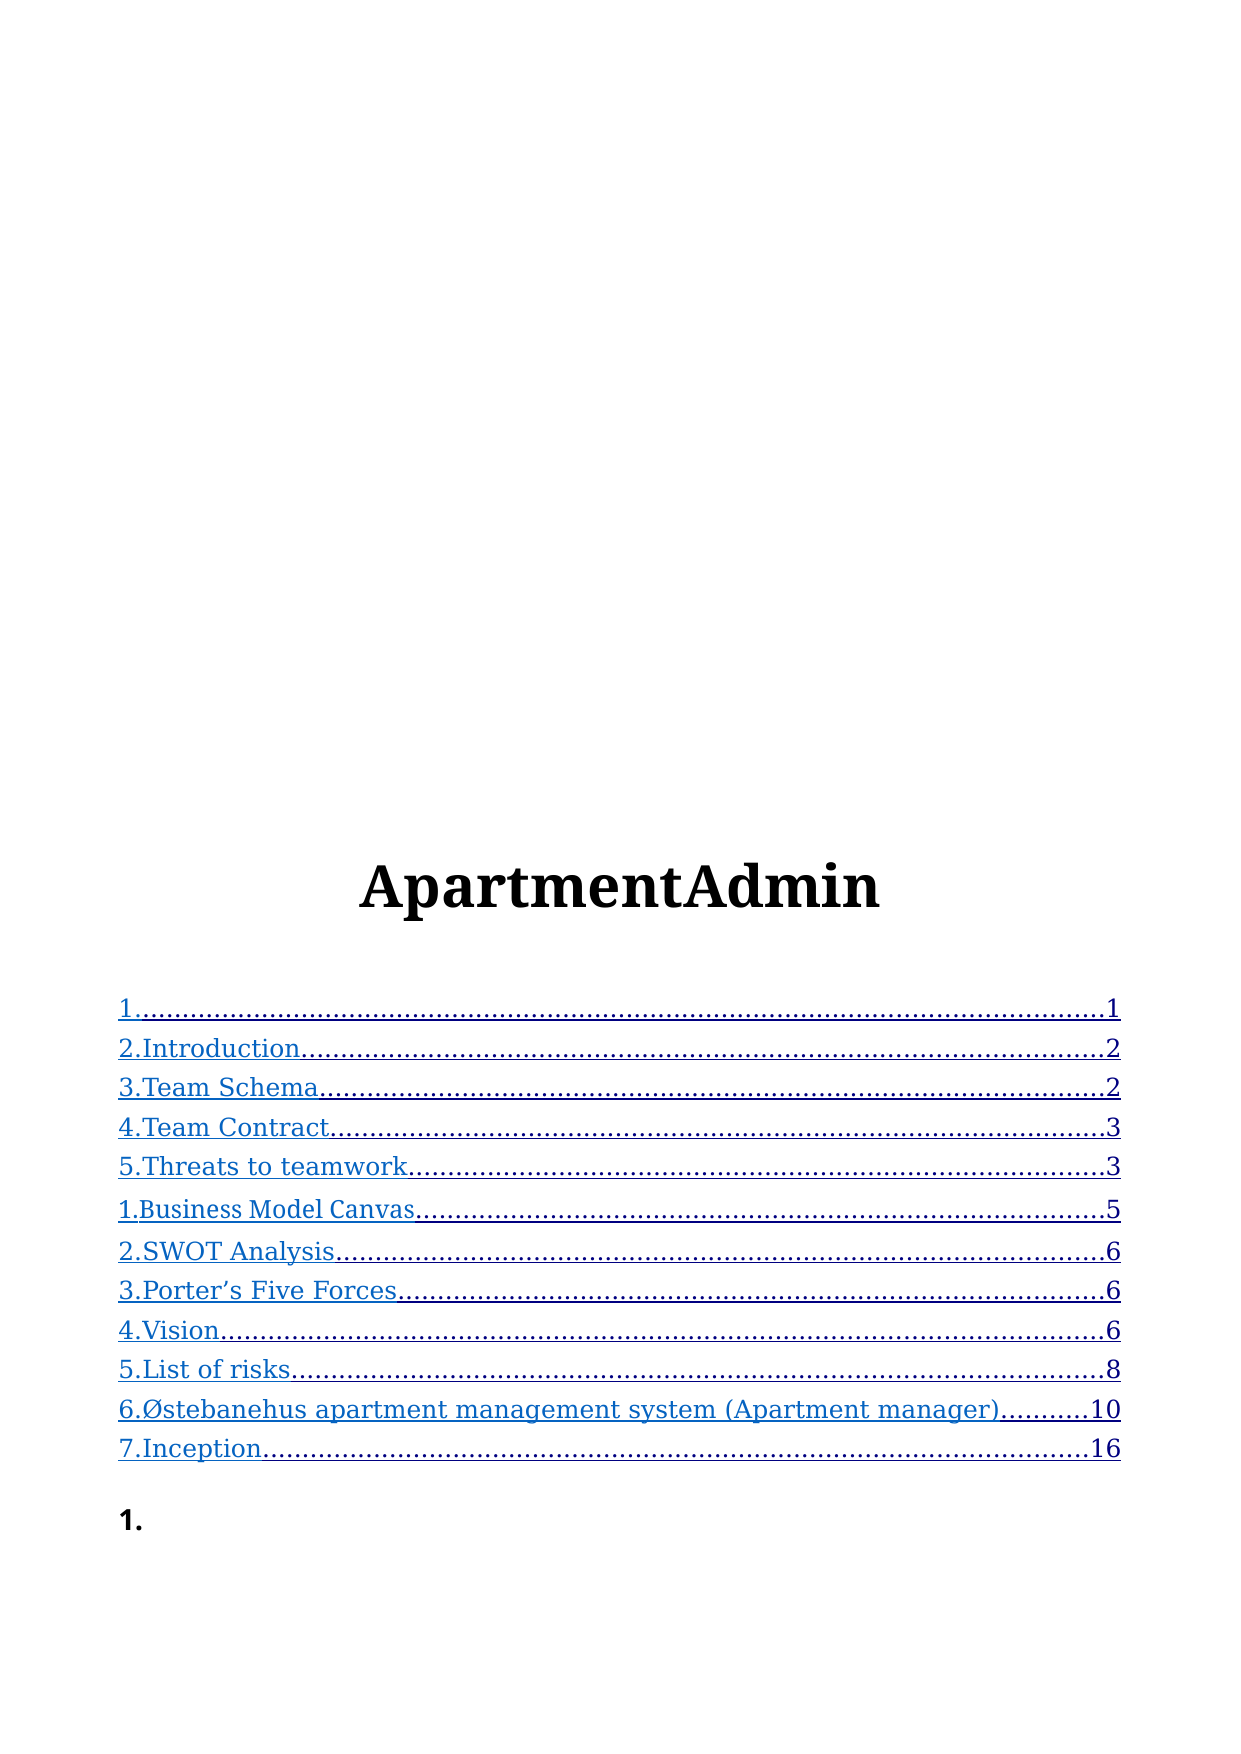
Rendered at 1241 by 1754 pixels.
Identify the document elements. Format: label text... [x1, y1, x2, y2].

text 5. Threats to teamwork 3 [118, 1153, 1122, 1182]
text 7. Inception 16 [118, 1434, 1122, 1464]
text 5. List of risks 8 [118, 1355, 1122, 1384]
text 3. Porter’s Five Forces 6 [118, 1276, 1122, 1305]
text 6. Østebanehus apartment management system (Apartment manager) 10 [118, 1395, 1122, 1424]
text 4. Vision 6 [118, 1316, 1122, 1345]
text 4. Team Contract 3 [118, 1113, 1122, 1142]
text 2. Introduction 2 [118, 1034, 1122, 1063]
text 3. Team Schema 2 [118, 1073, 1122, 1103]
text 2. SWOT Analysis 6 [118, 1237, 1122, 1266]
text 1. 1 [118, 994, 1122, 1023]
text ApartmentAdmin [118, 845, 1122, 924]
text 1. Business Model Canvas 5 [118, 1192, 1122, 1226]
